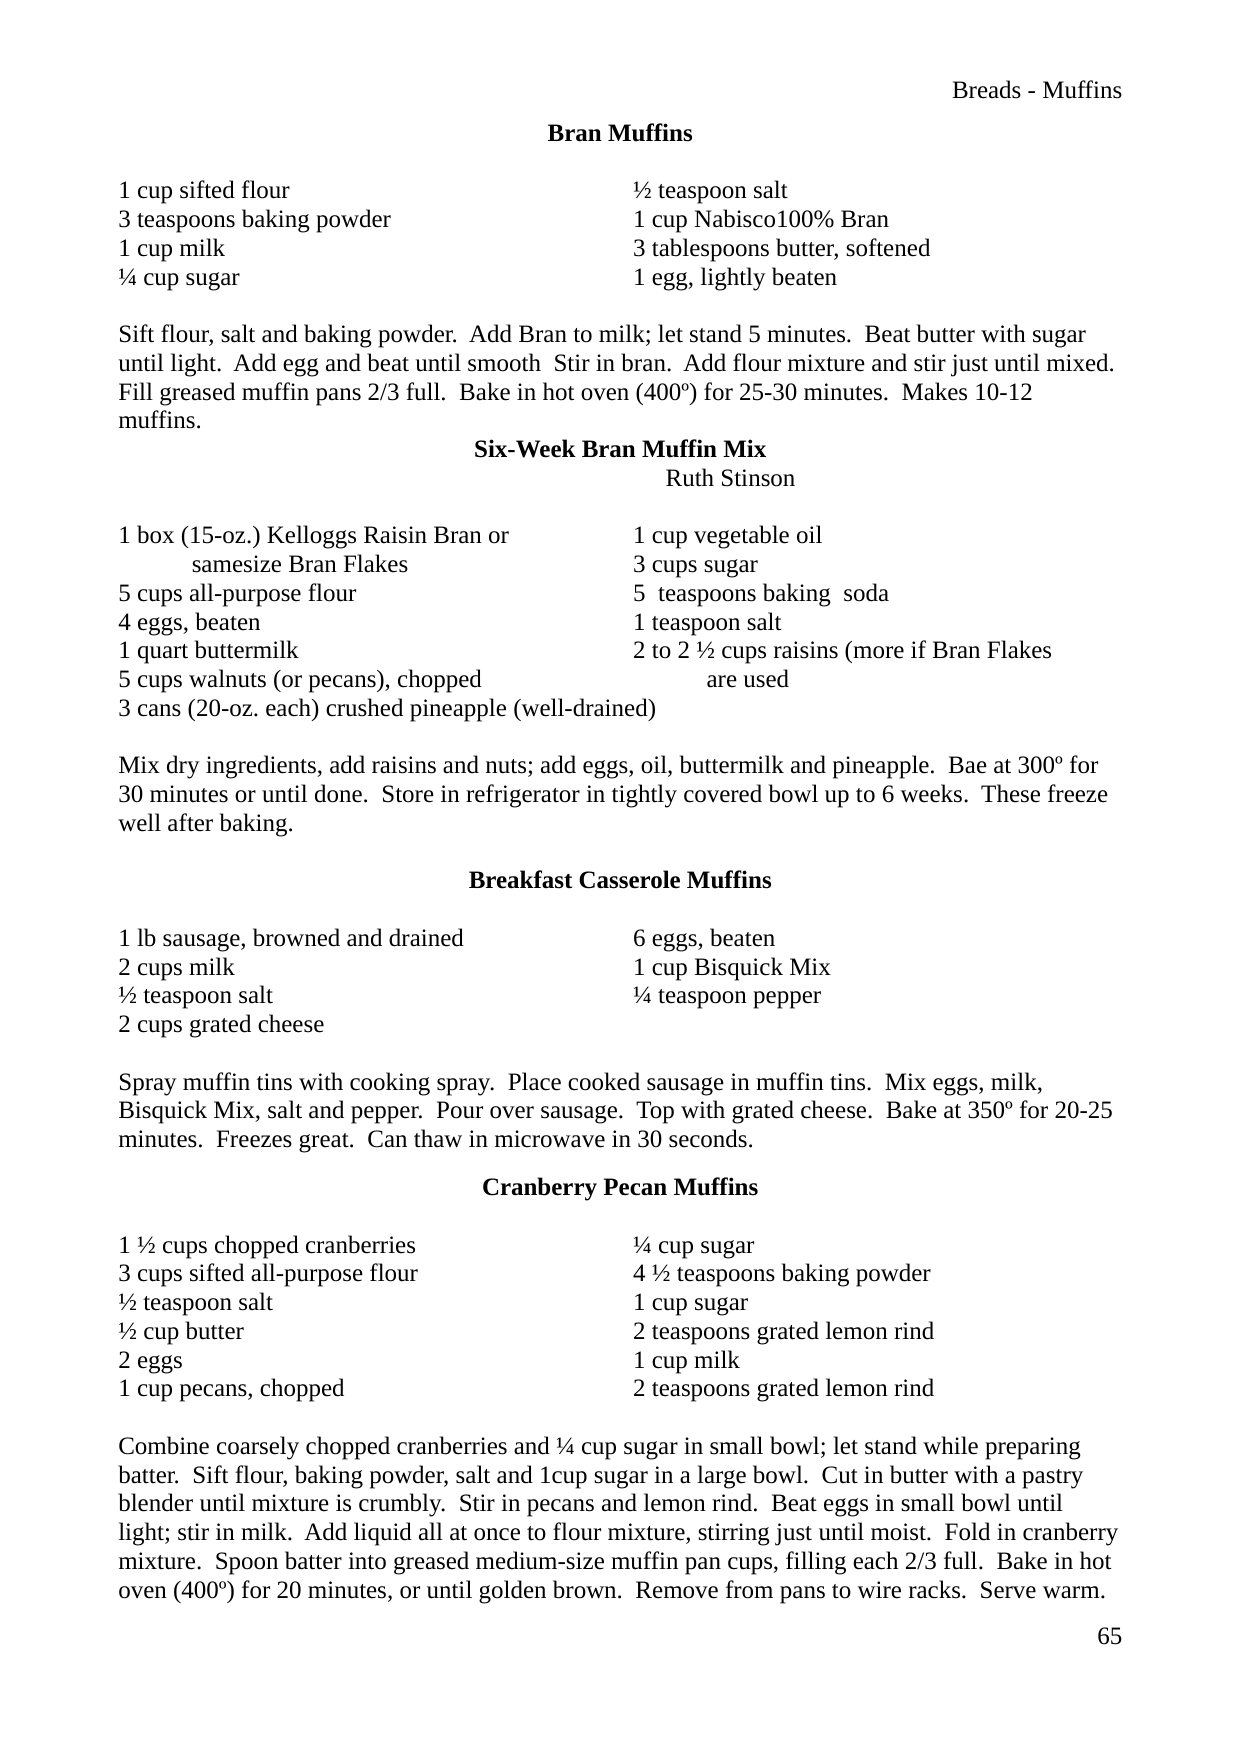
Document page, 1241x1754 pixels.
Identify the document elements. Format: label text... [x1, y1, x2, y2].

text Cranberry Pecan Muffins [118, 1172, 1122, 1201]
text Combine coarsely chopped cranberries and ¼ cup sugar in small bowl; let stand while preparing batter. Sift flour, baking powder, salt and 1cup sugar in a large bowl. Cut in butter with a pastry blender until mixture is crumbly. Stir in pecans and lemon rind. Beat eggs in small bowl until light; stir in milk. Add liquid all at once to flour mixture, stirring just until moist. Fold in cranberry mixture. Spoon batter into greased medium-size muffin pan cups, filling each 2/3 full. Bake in hot oven (400º) for 20 minutes, or until golden brown. Remove from pans to wire racks. Serve warm. [118, 1431, 1122, 1603]
text Ruth Stinson [118, 463, 1122, 492]
text ½ cup butter 2 teaspoons grated lemon rind [118, 1316, 1122, 1345]
text ½ teaspoon salt 1 cup sugar [118, 1287, 1122, 1316]
text 2 cups milk 1 cup Bisquick Mix [118, 952, 1122, 981]
text ½ teaspoon salt ¼ teaspoon pepper [118, 981, 1122, 1009]
text 5 cups all-purpose flour 5 teaspoons baking soda [118, 578, 1122, 607]
text 5 cups walnuts (or pecans), chopped are used [118, 664, 1122, 693]
text 1 box (15-oz.) Kelloggs Raisin Bran or 1 cup vegetable oil [118, 521, 1122, 549]
text 1 cup milk 3 tablespoons butter, softened [118, 233, 1122, 262]
text Mix dry ingredients, add raisins and nuts; add eggs, oil, buttermilk and pineapple. Bae at 300º for 30 minutes or until done. Store in refrigerator in tightly covered bowl up to 6 weeks. These freeze well after baking. [118, 751, 1122, 837]
text 1 lb sausage, browned and drained 6 eggs, beaten [118, 923, 1122, 952]
text 1 ½ cups chopped cranberries ¼ cup sugar [118, 1230, 1122, 1258]
text Sift flour, salt and baking powder. Add Bran to milk; let stand 5 minutes. Beat butter with sugar until light. Add egg and beat until smooth Stir in bran. Add flour mixture and stir just until mixed. Fill greased muffin pans 2/3 full. Bake in hot oven (400º) for 25-30 minutes. Makes 10-12 muffins. [118, 319, 1122, 434]
text 1 quart buttermilk 2 to 2 ½ cups raisins (more if Bran Flakes [118, 636, 1122, 664]
text 3 teaspoons baking powder 1 cup Nabisco100% Bran [118, 204, 1122, 233]
text Bran Muffins [118, 118, 1122, 147]
text samesize Bran Flakes 3 cups sugar [118, 549, 1122, 578]
text 4 eggs, beaten 1 teaspoon salt [118, 607, 1122, 636]
text 3 cups sifted all-purpose flour 4 ½ teaspoons baking powder [118, 1258, 1122, 1287]
text 2 eggs 1 cup milk [118, 1345, 1122, 1373]
text Six-Week Bran Muffin Mix [118, 434, 1122, 463]
text Spray muffin tins with cooking spray. Place cooked sausage in muffin tins. Mix eggs, milk, Bisquick Mix, salt and pepper. Pour over sausage. Top with grated cheese. Bake at 350º for 20-25 minutes. Freezes great. Can thaw in microwave in 30 seconds. [118, 1067, 1122, 1153]
text ¼ cup sugar 1 egg, lightly beaten [118, 262, 1122, 291]
text 1 cup pecans, chopped 2 teaspoons grated lemon rind [118, 1373, 1122, 1402]
text 3 cans (20-oz. each) crushed pineapple (well-drained) [118, 693, 1122, 722]
text Breakfast Casserole Muffins [118, 866, 1122, 894]
text 2 cups grated cheese [118, 1009, 1122, 1038]
text 1 cup sifted flour ½ teaspoon salt [118, 176, 1122, 204]
